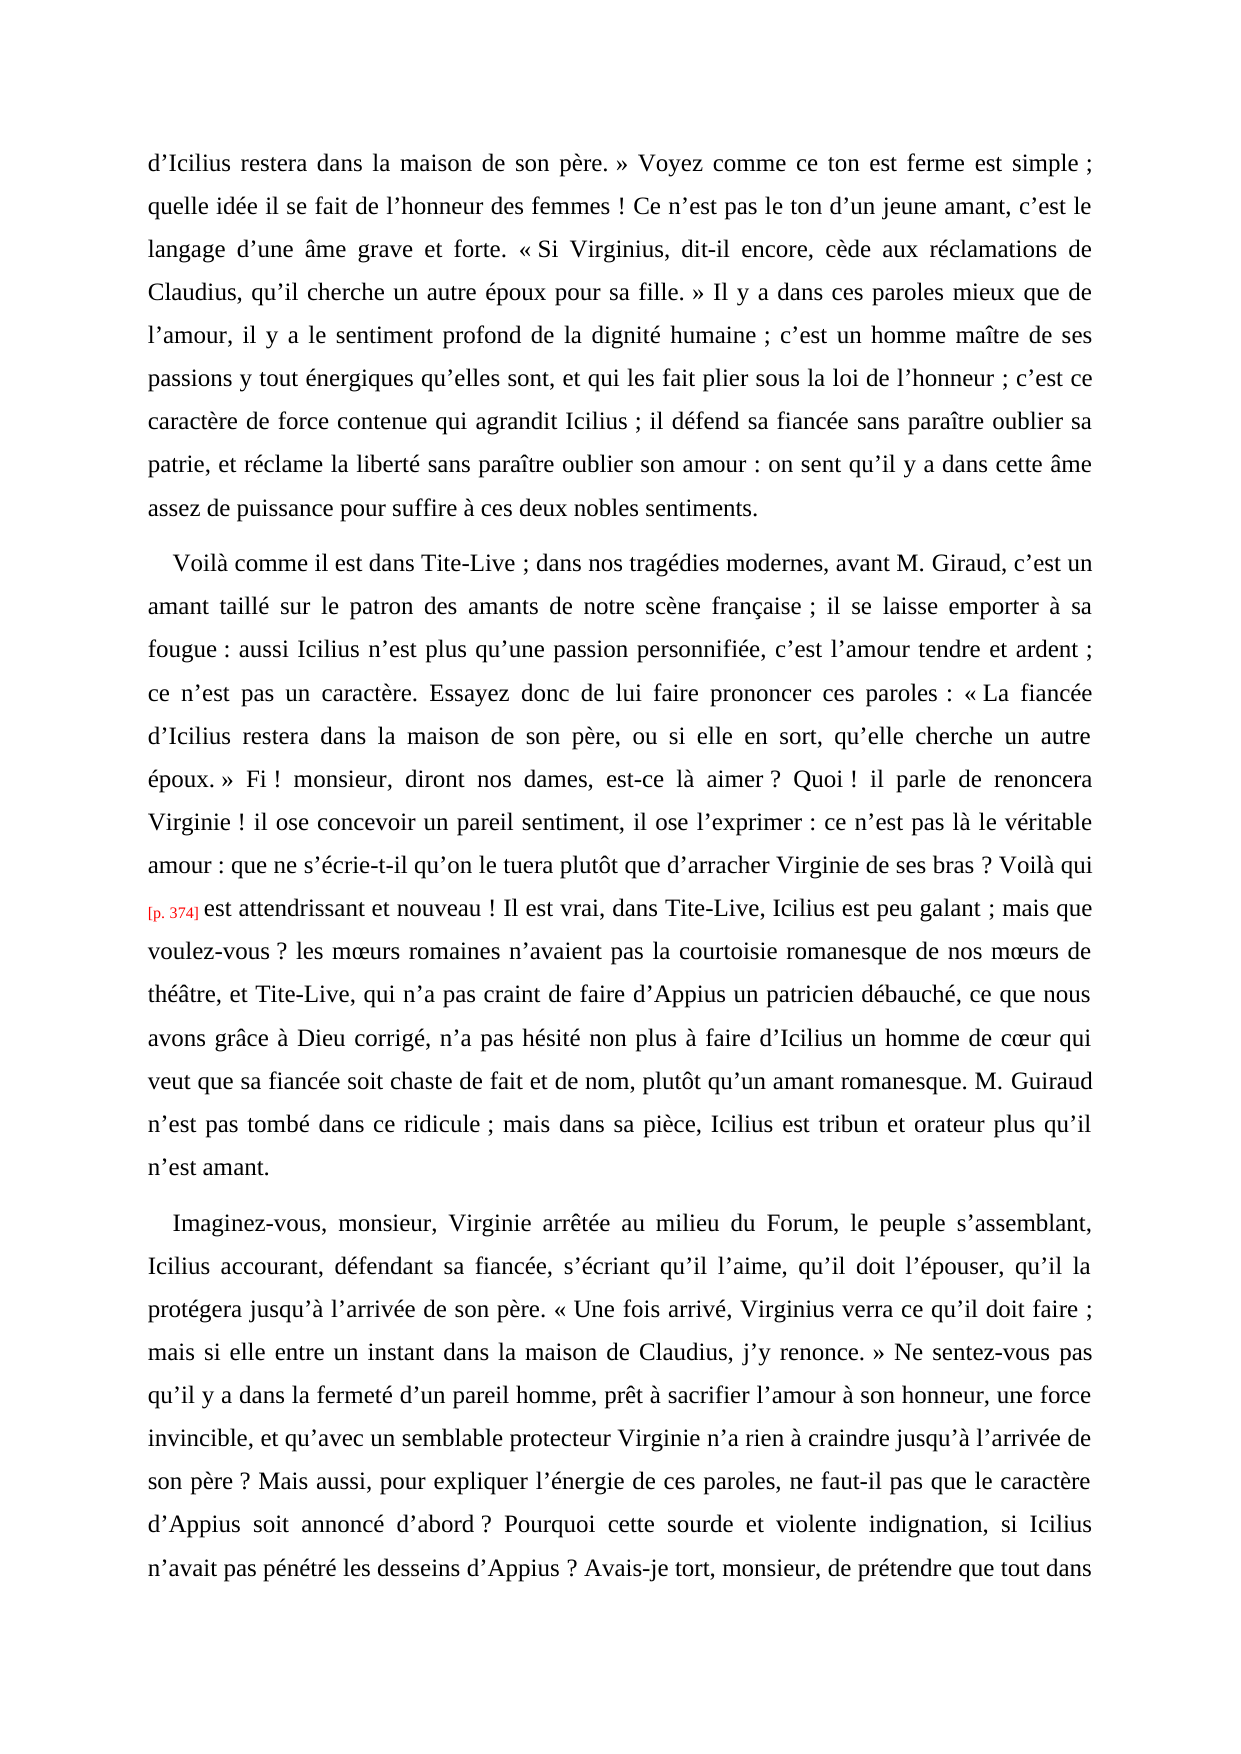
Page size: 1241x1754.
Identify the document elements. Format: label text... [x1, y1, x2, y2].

text Voilà comme il est dans Tite-Live ; dans nos tragédies modernes, avant M. Giraud, c’est un amant taillé sur le patron des amants de notre scène française ; il se laisse emporter à sa fougue : aussi Icilius n’est plus qu’une passion personnifiée, c’est l’amour tendre et ardent ; ce n’est pas un caractère. Essayez donc de lui faire prononcer ces paroles : « La fiancée d’Icilius restera dans la maison de son père, ou si elle en sort, qu’elle cherche un autre époux. » Fi ! monsieur, diront nos dames, est-ce là aimer ? Quoi ! il parle de renoncera Virginie ! il ose concevoir un pareil sentiment, il ose l’exprimer : ce n’est pas là le véritable amour : que ne s’écrie-t-il qu’on le tuera plutôt que d’arracher Virginie de ses bras ? Voilà qui [p. 374] est attendrissant et nouveau ! Il est vrai, dans Tite-Live, Icilius est peu galant ; mais que voulez-vous ? les mœurs romaines n’avaient pas la courtoisie romanesque de nos mœurs de théâtre, et Tite-Live, qui n’a pas craint de faire d’Appius un patricien débauché, ce que nous avons grâce à Dieu corrigé, n’a pas hésité non plus à faire d’Icilius un homme de cœur qui veut que sa fiancée soit chaste de fait et de nom, plutôt qu’un amant romanesque. M. Guiraud n’est pas tombé dans ce ridicule ; mais dans sa pièce, Icilius est tribun et orateur plus qu’il n’est amant. [148, 548, 1093, 1181]
text d’Icilius restera dans la maison de son père. » Voyez comme ce ton est ferme est simple ; quelle idée il se fait de l’honneur des femmes ! Ce n’est pas le ton d’un jeune amant, c’est le langage d’une âme grave et forte. « Si Virginius, dit-il encore, cède aux réclamations de Claudius, qu’il cherche un autre époux pour sa fille. » Il y a dans ces paroles mieux que de l’amour, il y a le sentiment profond de la dignité humaine ; c’est un homme maître de ses passions y tout énergiques qu’elles sont, et qui les fait plier sous la loi de l’honneur ; c’est ce caractère de force contenue qui agrandit Icilius ; il défend sa fiancée sans paraître oublier sa patrie, et réclame la liberté sans paraître oublier son amour : on sent qu’il y a dans cette âme assez de puissance pour suffire à ces deux nobles sentiments. [148, 148, 1093, 521]
text Imaginez-vous, monsieur, Virginie arrêtée au milieu du Forum, le peuple s’assemblant, Icilius accourant, défendant sa fiancée, s’écriant qu’il l’aime, qu’il doit l’épouser, qu’il la protégera jusqu’à l’arrivée de son père. « Une fois arrivé, Virginius verra ce qu’il doit faire ; mais si elle entre un instant dans la maison de Claudius, j’y renonce. » Ne sentez-vous pas qu’il y a dans la fermeté d’un pareil homme, prêt à sacrifier l’amour à son honneur, une force invincible, et qu’avec un semblable protecteur Virginie n’a rien à craindre jusqu’à l’arrivée de son père ? Mais aussi, pour expliquer l’énergie de ces paroles, ne faut-il pas que le caractère d’Appius soit annoncé d’abord ? Pourquoi cette sourde et violente indignation, si Icilius n’avait pas pénétré les desseins d’Appius ? Avais-je tort, monsieur, de prétendre que tout dans [148, 1208, 1093, 1581]
